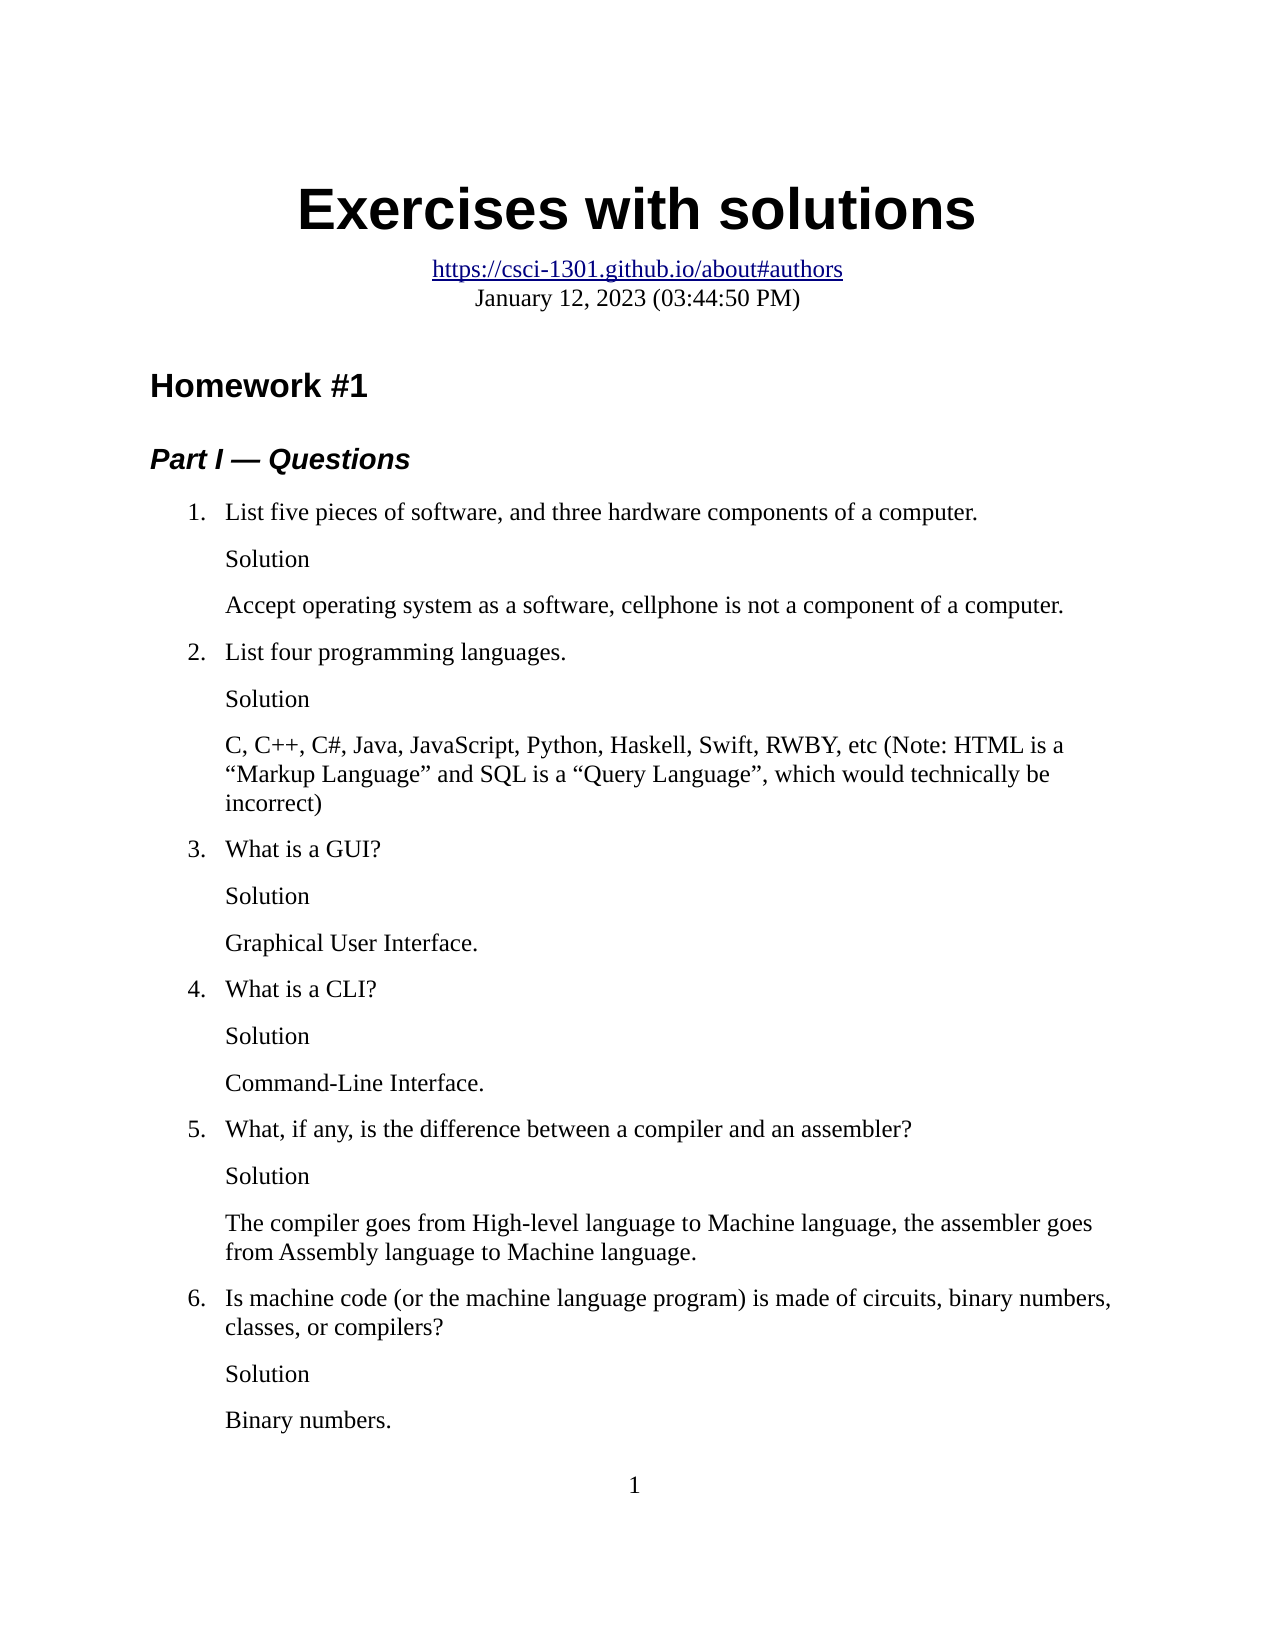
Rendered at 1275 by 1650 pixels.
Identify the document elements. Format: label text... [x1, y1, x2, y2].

list Is machine code (or the machine language program) is made of circuits, binary numbers, classes, or compilers? [187, 1283, 1125, 1341]
title Exercises with solutions [150, 175, 1125, 242]
list Binary numbers. [187, 1405, 1125, 1434]
list What, if any, is the difference between a compiler and an assembler? [187, 1114, 1125, 1143]
list Graphical User Interface. [187, 928, 1125, 957]
list Command-Line Interface. [187, 1068, 1125, 1097]
list Solution [187, 684, 1125, 712]
list Accept operating system as a software, cellphone is not a component of a computer. [187, 590, 1125, 619]
subtitle Homework #1 [150, 366, 1125, 404]
list Solution [187, 1359, 1125, 1387]
list Solution [187, 881, 1125, 910]
subtitle Part I — Questions [150, 442, 1125, 476]
list What is a CLI? [187, 974, 1125, 1003]
text January 12, 2023 (03:44:50 PM) [150, 283, 1125, 312]
list List five pieces of software, and three hardware components of a computer. [187, 497, 1125, 526]
text https://csci-1301.github.io/about#authors [150, 254, 1125, 283]
list The compiler goes from High-level language to Machine language, the assembler goes from Assembly language to Machine language. [187, 1208, 1125, 1265]
list Solution [187, 1021, 1125, 1050]
list Solution [187, 1161, 1125, 1190]
list Solution [187, 544, 1125, 572]
list What is a GUI? [187, 834, 1125, 863]
list List four programming languages. [187, 637, 1125, 666]
list C, C++, C#, Java, JavaScript, Python, Haskell, Swift, RWBY, etc (Note: HTML is a “Markup Language” and SQL is a “Query Language”, which would technically be incorrect) [187, 730, 1125, 817]
